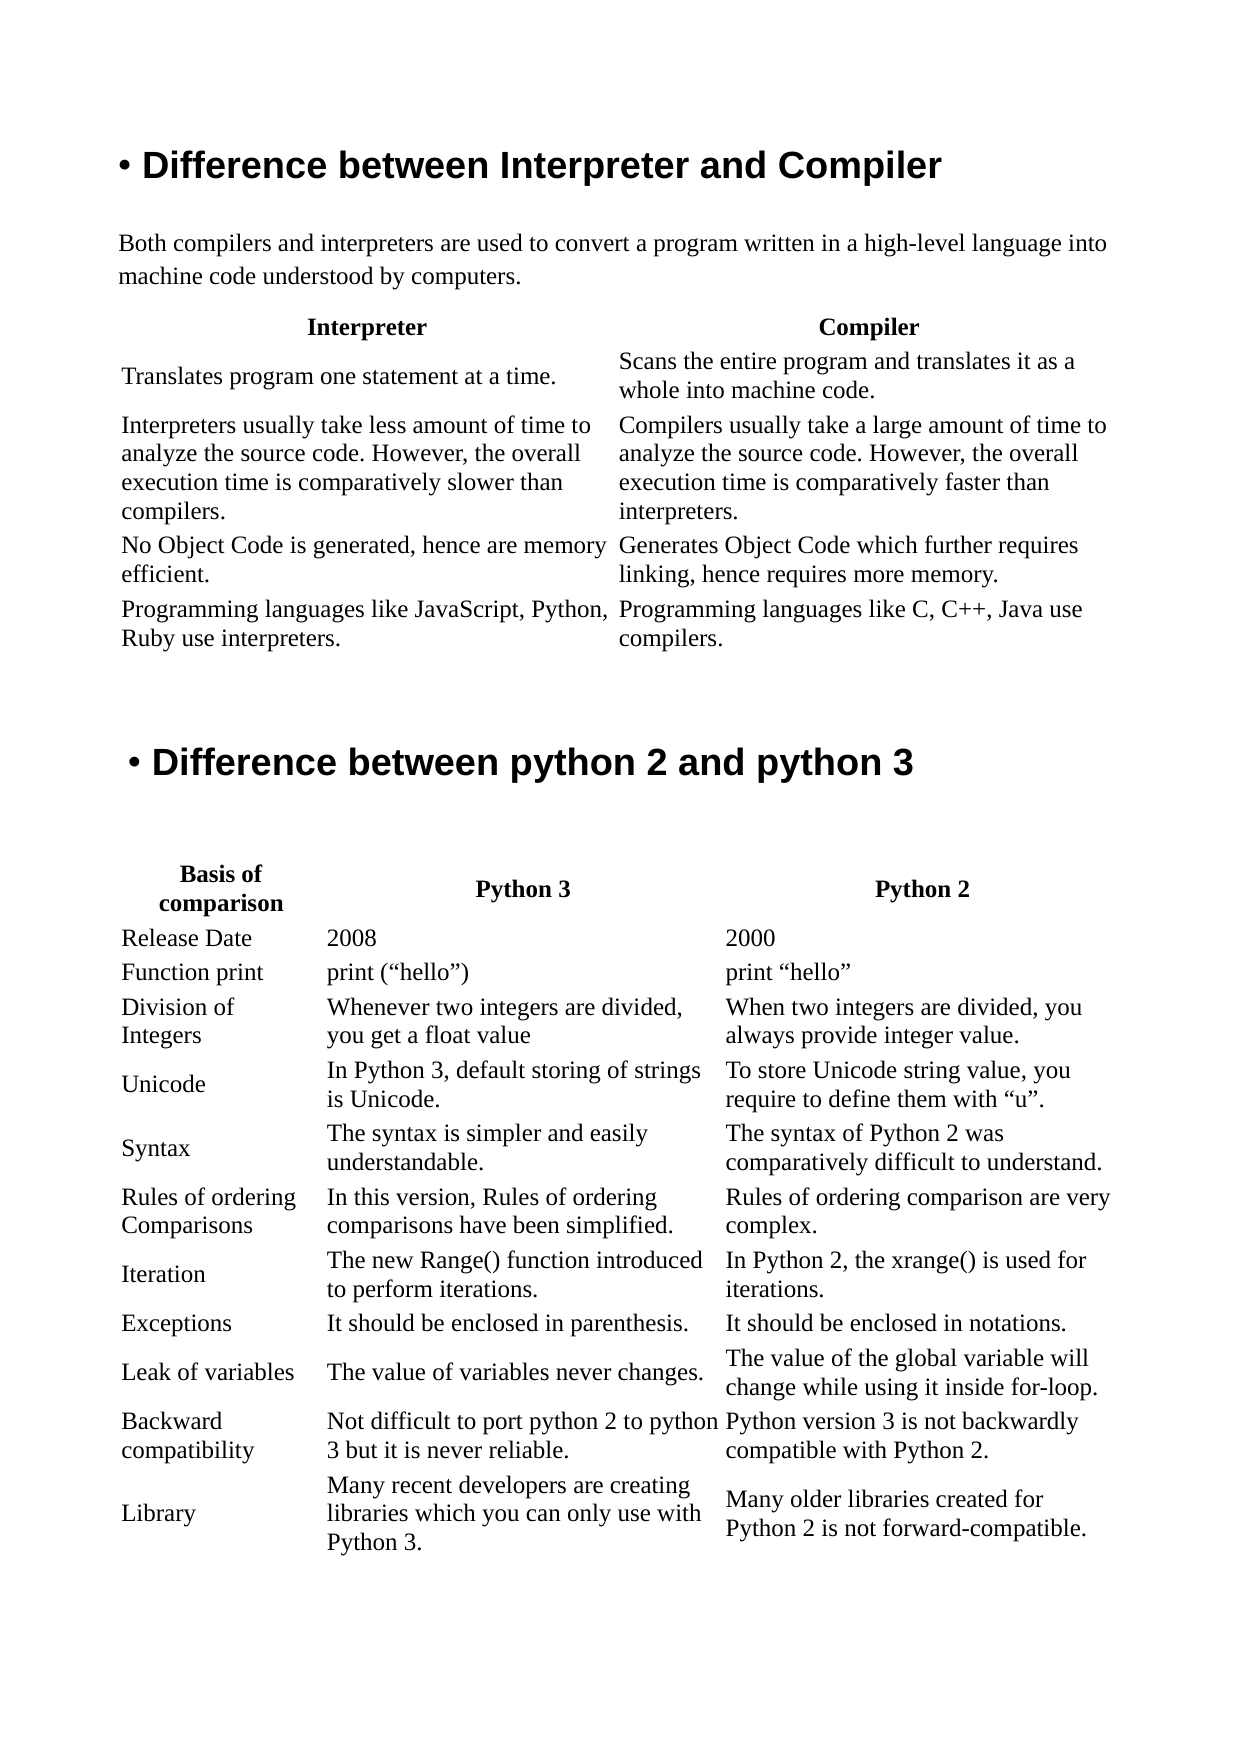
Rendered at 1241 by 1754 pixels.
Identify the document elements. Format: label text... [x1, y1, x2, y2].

table_cell Release Date [118, 920, 324, 954]
table_cell Programming languages like JavaScript, Python, Ruby use interpreters. [118, 591, 616, 654]
table_cell It should be enclosed in parenthesis. [324, 1306, 722, 1340]
table_cell Iteration [118, 1242, 324, 1306]
table_header Difference between python 2 and python 3 [125, 712, 994, 799]
table_cell Programming languages like C, C++, Java use compilers. [616, 591, 1122, 654]
table_cell It should be enclosed in notations. [723, 1306, 1122, 1340]
table_cell The value of variables never changes. [324, 1340, 722, 1403]
table_cell The value of the global variable will change while using it inside for-loop. [723, 1340, 1122, 1403]
table_cell print “hello” [723, 954, 1122, 989]
table_header Interpreter [118, 309, 616, 343]
table_cell The new Range() function introduced to perform iterations. [324, 1242, 722, 1306]
table_cell Compilers usually take a large amount of time to analyze the source code. However, the overall execution time is comparatively faster than interpreters. [616, 407, 1122, 528]
table_cell Interpreters usually take less amount of time to analyze the source code. However, the overall execution time is comparatively slower than compilers. [118, 407, 616, 528]
table_cell Backward compatibility [118, 1404, 324, 1467]
table_cell Division of Integers [118, 989, 324, 1052]
table_cell When two integers are divided, you always provide integer value. [723, 989, 1122, 1052]
table_cell print (“hello”) [324, 954, 722, 989]
table_cell Unicode [118, 1052, 324, 1116]
table_cell Rules of ordering comparison are very complex. [723, 1179, 1122, 1242]
table_cell Python version 3 is not backwardly compatible with Python 2. [723, 1404, 1122, 1467]
table_cell To store Unicode string value, you require to define them with “u”. [723, 1052, 1122, 1116]
table_cell Library [118, 1467, 324, 1559]
table_cell Syntax [118, 1116, 324, 1179]
table_cell Exceptions [118, 1306, 324, 1340]
table_cell Translates program one statement at a time. [118, 344, 616, 407]
subtitle Difference between Interpreter and Compiler [118, 143, 1122, 187]
table_cell 2008 [324, 920, 722, 954]
table_cell The syntax is simpler and easily understandable. [324, 1116, 722, 1179]
table_header Basis of comparison [118, 856, 324, 920]
table_cell Generates Object Code which further requires linking, hence requires more memory. [616, 528, 1122, 591]
table_cell 2000 [723, 920, 1122, 954]
text Both compilers and interpreters are used to convert a program written in a high-level language into machine code understood by computers. [118, 228, 1122, 290]
table_cell In this version, Rules of ordering comparisons have been simplified. [324, 1179, 722, 1242]
table_cell Many older libraries created for Python 2 is not forward-compatible. [723, 1467, 1122, 1559]
table_cell Not difficult to port python 2 to python 3 but it is never reliable. [324, 1404, 722, 1467]
table_cell Whenever two integers are divided, you get a float value [324, 989, 722, 1052]
table_cell Function print [118, 954, 324, 989]
table_cell Leak of variables [118, 1340, 324, 1403]
table_cell In Python 2, the xrange() is used for iterations. [723, 1242, 1122, 1306]
table_cell The syntax of Python 2 was comparatively difficult to understand. [723, 1116, 1122, 1179]
table_cell Many recent developers are creating libraries which you can only use with Python 3. [324, 1467, 722, 1559]
table_header Compiler [616, 309, 1122, 343]
table_header Python 3 [324, 856, 722, 920]
table_cell No Object Code is generated, hence are memory efficient. [118, 528, 616, 591]
table_cell In Python 3, default storing of strings is Unicode. [324, 1052, 722, 1116]
table_cell Scans the entire program and translates it as a whole into machine code. [616, 344, 1122, 407]
table_header Python 2 [723, 856, 1122, 920]
table_cell Rules of ordering Comparisons [118, 1179, 324, 1242]
